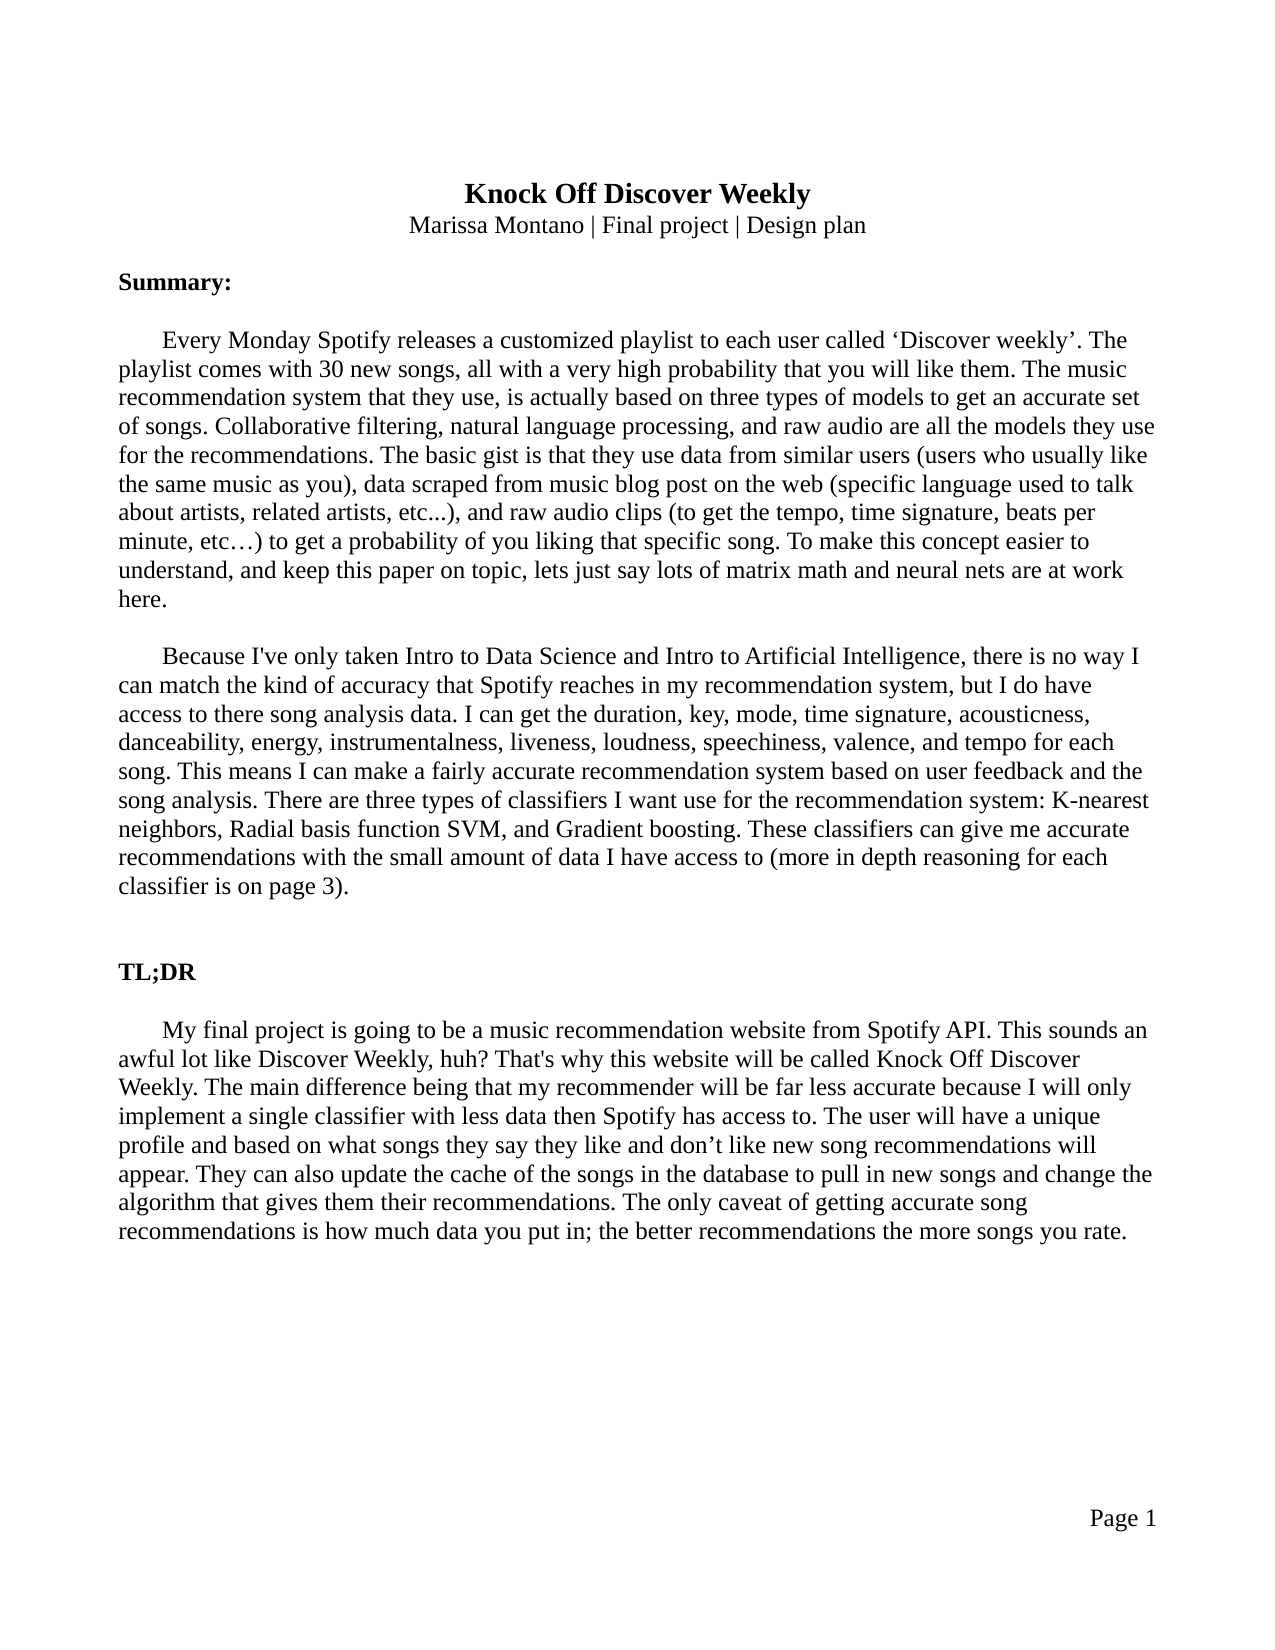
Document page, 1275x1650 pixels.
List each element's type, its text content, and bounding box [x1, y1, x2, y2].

text My final project is going to be a music recommendation website from Spotify API. This sounds an awful lot like Discover Weekly, huh? That's why this website will be called Knock Off Discover Weekly. The main difference being that my recommender will be far less accurate because I will only implement a single classifier with less data then Spotify has access to. The user will have a unique profile and based on what songs they say they like and don’t like new song recommendations will appear. They can also update the cache of the songs in the database to pull in new songs and change the algorithm that gives them their recommendations. The only caveat of getting accurate song recommendations is how much data you put in; the better recommendations the more songs you rate. [118, 1015, 1157, 1245]
text Because I've only taken Intro to Data Science and Intro to Artificial Intelligence, there is no way I can match the kind of accuracy that Spotify reaches in my recommendation system, but I do have access to there song analysis data. I can get the duration, key, mode, time signature, acousticness, danceability, energy, instrumentalness, liveness, loudness, speechiness, valence, and tempo for each song. This means I can make a fairly accurate recommendation system based on user feedback and the song analysis. There are three types of classifiers I want use for the recommendation system: K-nearest neighbors, Radial basis function SVM, and Gradient boosting. These classifiers can give me accurate recommendations with the small amount of data I have access to (more in depth reasoning for each classifier is on page 3). [118, 641, 1157, 900]
text Every Monday Spotify releases a customized playlist to each user called ‘Discover weekly’. The playlist comes with 30 new songs, all with a very high probability that you will like them. The music recommendation system that they use, is actually based on three types of models to get an accurate set of songs. Collaborative filtering, natural language processing, and raw audio are all the models they use for the recommendations. The basic gist is that they use data from similar users (users who usually like the same music as you), data scraped from music blog post on the web (specific language used to talk about artists, related artists, etc...), and raw audio clips (to get the tempo, time signature, beats per minute, etc…) to get a probability of you liking that specific song. To make this concept easier to understand, and keep this paper on topic, lets just say lots of matrix math and neural nets are at work here. [118, 325, 1157, 612]
text Knock Off Discover Weekly [118, 176, 1157, 210]
text Summary: [118, 267, 1157, 296]
text TL;DR [118, 957, 1157, 986]
text Marissa Montano | Final project | Design plan [118, 210, 1157, 239]
